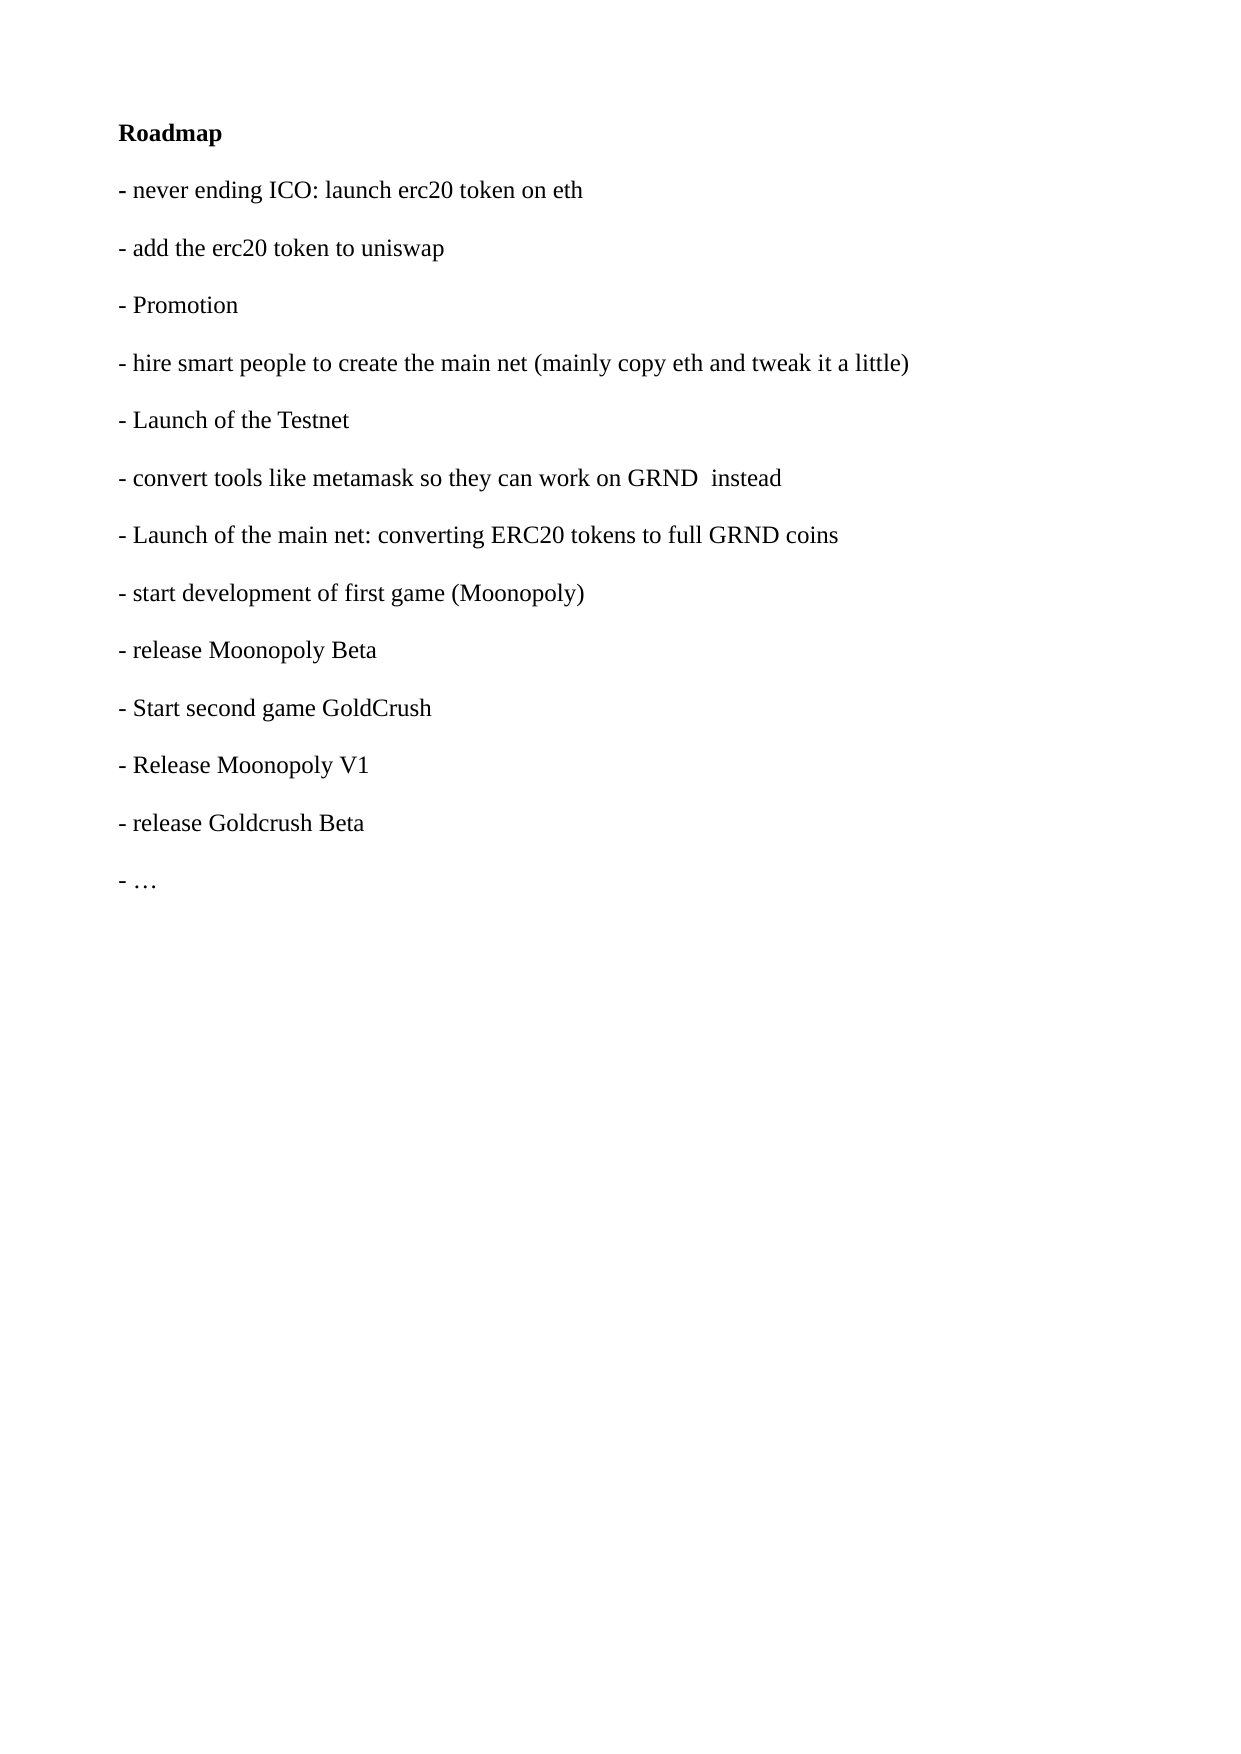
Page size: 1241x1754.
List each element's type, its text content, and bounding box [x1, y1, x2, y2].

text - Release Moonopoly V1 [118, 751, 1122, 779]
text - Promotion [118, 291, 1122, 319]
text - add the erc20 token to uniswap [118, 233, 1122, 262]
text - start development of first game (Moonopoly) [118, 578, 1122, 607]
text Roadmap [118, 118, 1122, 147]
text - Launch of the main net: converting ERC20 tokens to full GRND coins [118, 521, 1122, 549]
text - hire smart people to create the main net (mainly copy eth and tweak it a little) [118, 348, 1122, 377]
text - release Goldcrush Beta [118, 808, 1122, 837]
text - Launch of the Testnet [118, 406, 1122, 434]
text - never ending ICO: launch erc20 token on eth [118, 176, 1122, 204]
text - convert tools like metamask so they can work on GRND instead [118, 463, 1122, 492]
text - … [118, 866, 1122, 894]
text - release Moonopoly Beta [118, 636, 1122, 664]
text - Start second game GoldCrush [118, 693, 1122, 722]
